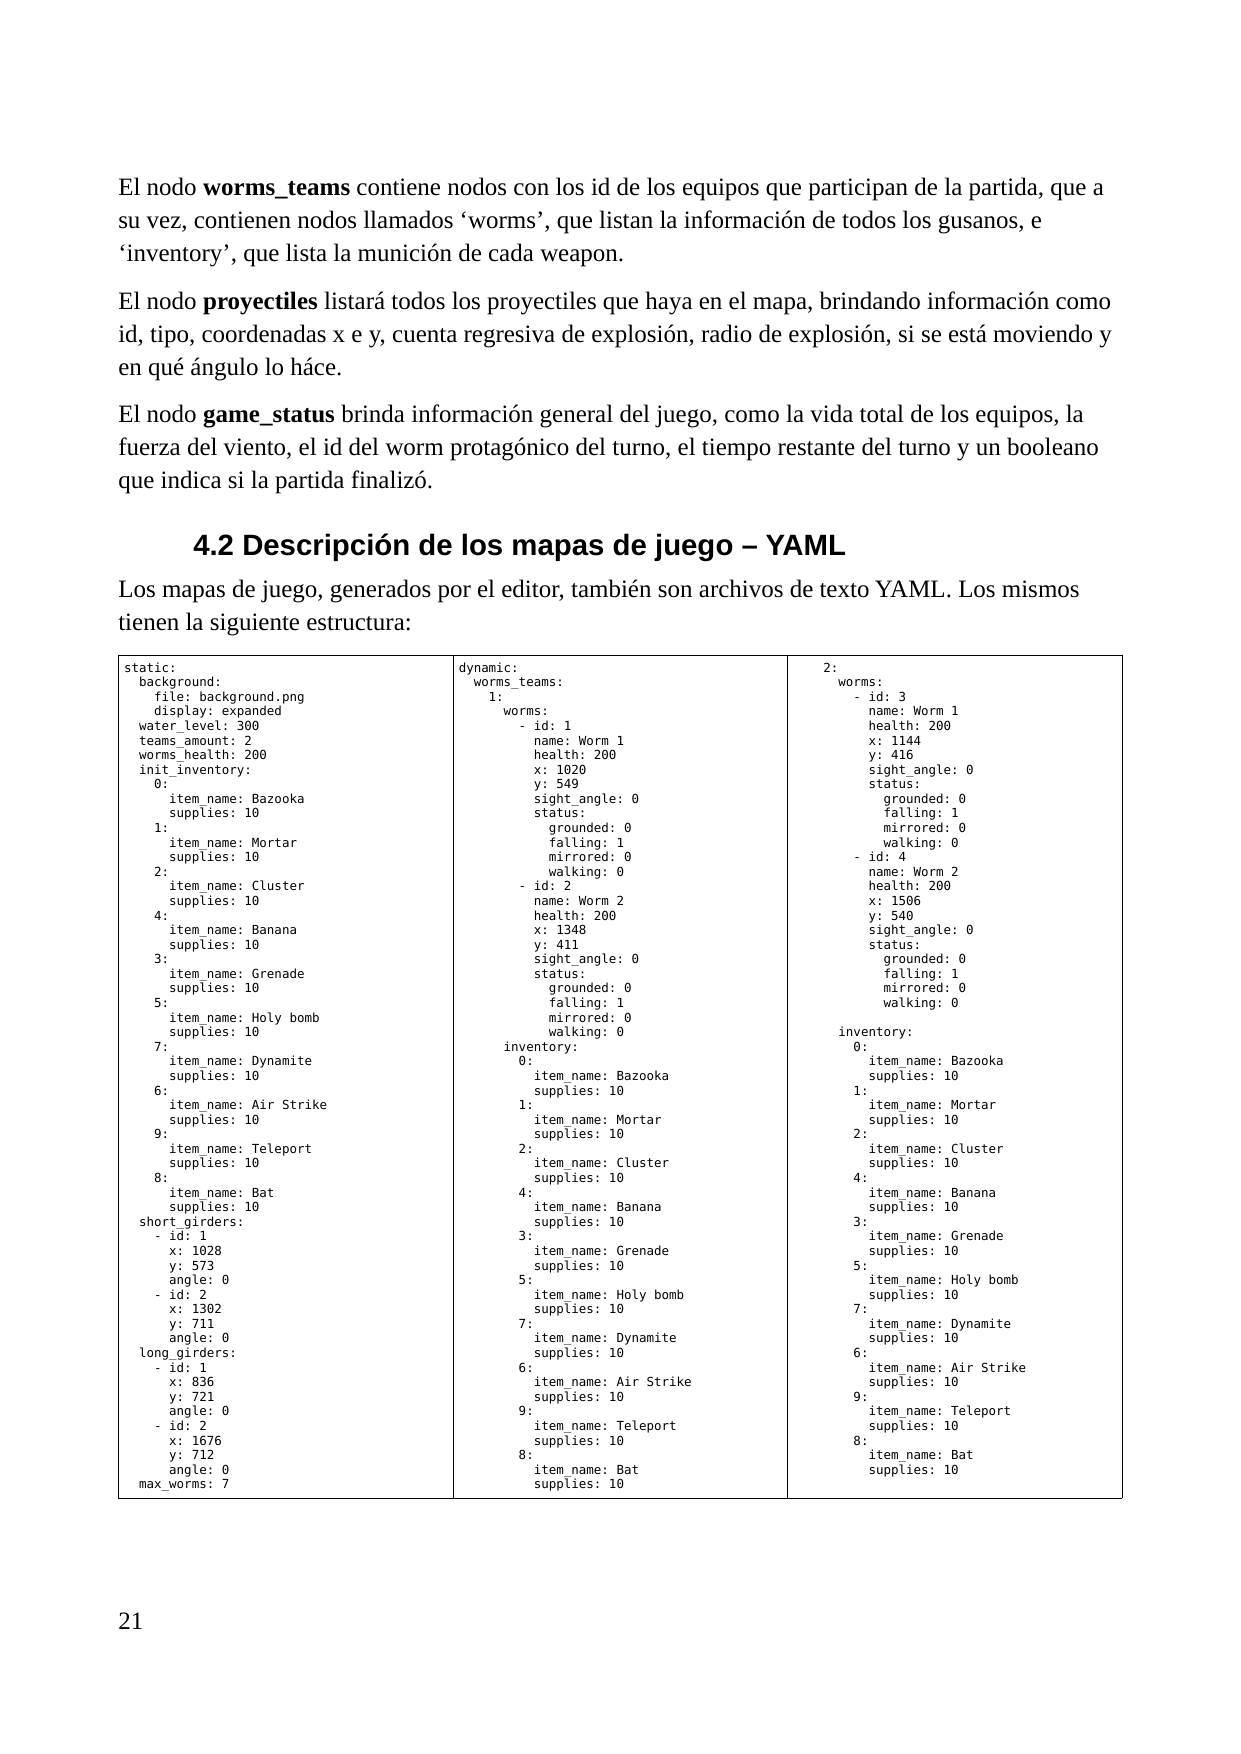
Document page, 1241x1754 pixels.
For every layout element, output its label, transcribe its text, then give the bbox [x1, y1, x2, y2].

table_header 2: worms: - id: 3 name: Worm 1 health: 200 x: 1144 y: 416 sight_angle: 0 status: grounded: 0 falling: 1 mirrored: 0 walking: 0 - id: 4 name: Worm 2 health: 200 x: 1506 y: 540 sight_angle: 0 status: grounded: 0 falling: 1 mirrored: 0 walking: 0 inventory: 0: item_name: Bazooka supplies: 10 1: item_name: Mortar supplies: 10 2: item_name: Cluster supplies: 10 4: item_name: Banana supplies: 10 3: item_name: Grenade supplies: 10 5: item_name: Holy bomb supplies: 10 7: item_name: Dynamite supplies: 10 6: item_name: Air Strike supplies: 10 9: item_name: Teleport supplies: 10 8: item_name: Bat supplies: 10 [788, 656, 1122, 1497]
table_header static: background: file: background.png display: expanded water_level: 300 teams_amount: 2 worms_health: 200 init_inventory: 0: item_name: Bazooka supplies: 10 1: item_name: Mortar supplies: 10 2: item_name: Cluster supplies: 10 4: item_name: Banana supplies: 10 3: item_name: Grenade supplies: 10 5: item_name: Holy bomb supplies: 10 7: item_name: Dynamite supplies: 10 6: item_name: Air Strike supplies: 10 9: item_name: Teleport supplies: 10 8: item_name: Bat supplies: 10 short_girders: - id: 1 x: 1028 y: 573 angle: 0 - id: 2 x: 1302 y: 711 angle: 0 long_girders: - id: 1 x: 836 y: 721 angle: 0 - id: 2 x: 1676 y: 712 angle: 0 max_worms: 7 [119, 656, 453, 1497]
text El nodo game_status brinda información general del juego, como la vida total de los equipos, la fuerza del viento, el id del worm protagónico del turno, el tiempo restante del turno y un booleano que indica si la partida finalizó. [118, 399, 1122, 494]
text El nodo proyectiles listará todos los proyectiles que haya en el mapa, brindando información como id, tipo, coordenadas x e y, cuenta regresiva de explosión, radio de explosión, si se está moviendo y en qué ángulo lo háce. [118, 286, 1122, 381]
subtitle 4.2 Descripción de los mapas de juego – YAML [156, 528, 1122, 561]
text Los mapas de juego, generados por el editor, también son archivos de texto YAML. Los mismos tienen la siguiente estructura: [118, 574, 1122, 636]
text El nodo worms_teams contiene nodos con los id de los equipos que participan de la partida, que a su vez, contienen nodos llamados ‘worms’, que listan la información de todos los gusanos, e ‘inventory’, que lista la munición de cada weapon. [118, 172, 1122, 267]
table_header dynamic: worms_teams: 1: worms: - id: 1 name: Worm 1 health: 200 x: 1020 y: 549 sight_angle: 0 status: grounded: 0 falling: 1 mirrored: 0 walking: 0 - id: 2 name: Worm 2 health: 200 x: 1348 y: 411 sight_angle: 0 status: grounded: 0 falling: 1 mirrored: 0 walking: 0 inventory: 0: item_name: Bazooka supplies: 10 1: item_name: Mortar supplies: 10 2: item_name: Cluster supplies: 10 4: item_name: Banana supplies: 10 3: item_name: Grenade supplies: 10 5: item_name: Holy bomb supplies: 10 7: item_name: Dynamite supplies: 10 6: item_name: Air Strike supplies: 10 9: item_name: Teleport supplies: 10 8: item_name: Bat supplies: 10 [454, 656, 787, 1497]
